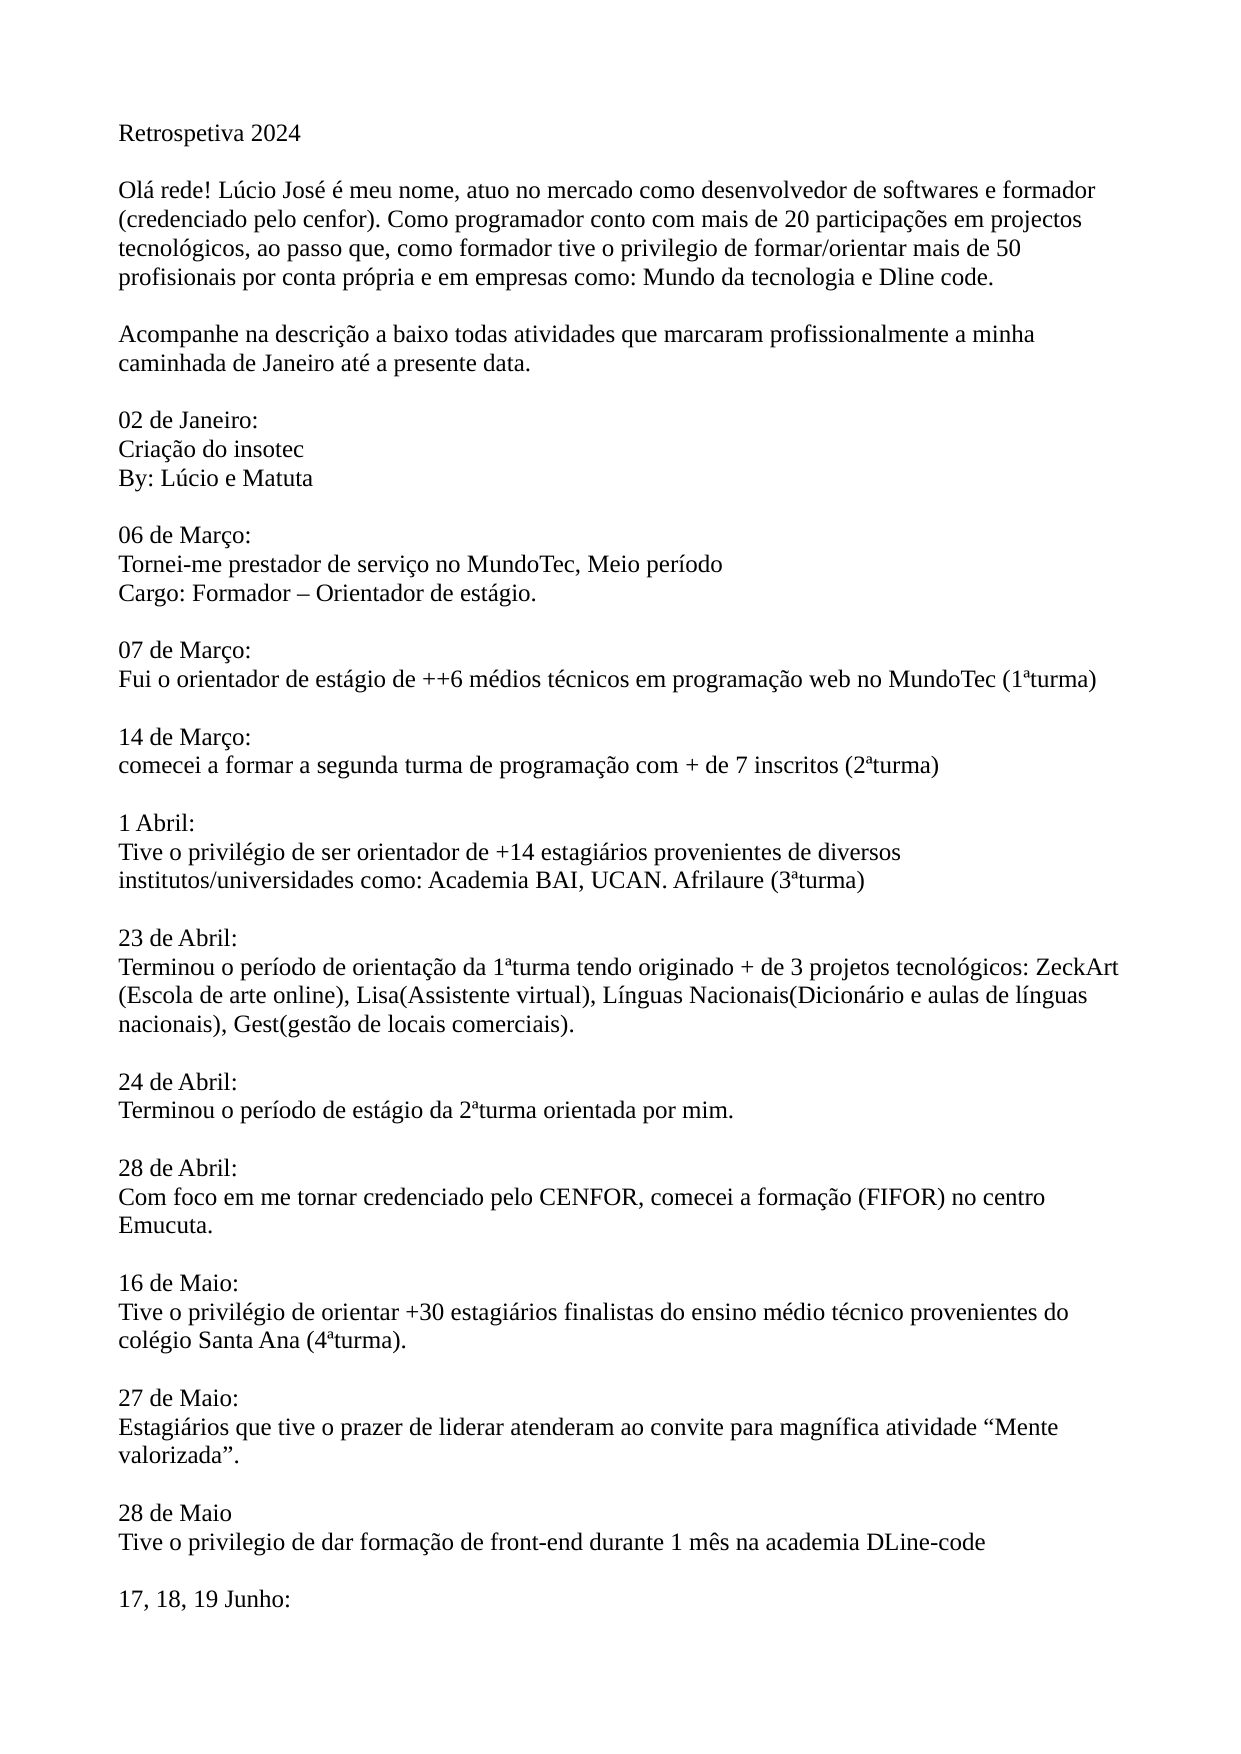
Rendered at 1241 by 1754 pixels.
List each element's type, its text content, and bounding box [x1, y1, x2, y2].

text Retrospetiva 2024 [118, 118, 1122, 147]
text comecei a formar a segunda turma de programação com + de 7 inscritos (2ªturma) [118, 751, 1122, 779]
text Tive o privilegio de dar formação de front-end durante 1 mês na academia DLine-code [118, 1527, 1122, 1556]
text 16 de Maio: [118, 1268, 1122, 1297]
text Criação do insotec [118, 434, 1122, 463]
text Estagiários que tive o prazer de liderar atenderam ao convite para magnífica atividade “Mente valorizada”. [118, 1412, 1122, 1469]
text Acompanhe na descrição a baixo todas atividades que marcaram profissionalmente a minha caminhada de Janeiro até a presente data. [118, 319, 1122, 377]
text 02 de Janeiro: [118, 406, 1122, 434]
text Tive o privilégio de ser orientador de +14 estagiários provenientes de diversos institutos/universidades como: Academia BAI, UCAN. Afrilaure (3ªturma) [118, 837, 1122, 894]
text 17, 18, 19 Junho: [118, 1584, 1122, 1613]
text 07 de Março: [118, 636, 1122, 664]
text Olá rede! Lúcio José é meu nome, atuo no mercado como desenvolvedor de softwares e formador (credenciado pelo cenfor). Como programador conto com mais de 20 participações em projectos tecnológicos, ao passo que, como formador tive o privilegio de formar/orientar mais de 50 profisionais por conta própria e em empresas como: Mundo da tecnologia e Dline code. [118, 176, 1122, 291]
text 1 Abril: [118, 808, 1122, 837]
text 28 de Maio [118, 1498, 1122, 1527]
text Tornei-me prestador de serviço no MundoTec, Meio período [118, 549, 1122, 578]
text 06 de Março: [118, 521, 1122, 549]
text 28 de Abril: [118, 1153, 1122, 1182]
text 24 de Abril: [118, 1067, 1122, 1096]
text Terminou o período de estágio da 2ªturma orientada por mim. [118, 1096, 1122, 1124]
text By: Lúcio e Matuta [118, 463, 1122, 492]
text 14 de Março: [118, 722, 1122, 751]
text Com foco em me tornar credenciado pelo CENFOR, comecei a formação (FIFOR) no centro Emucuta. [118, 1182, 1122, 1239]
text Cargo: Formador – Orientador de estágio. [118, 578, 1122, 607]
text Fui o orientador de estágio de ++6 médios técnicos em programação web no MundoTec (1ªturma) [118, 664, 1122, 693]
text 23 de Abril: [118, 923, 1122, 952]
text Terminou o período de orientação da 1ªturma tendo originado + de 3 projetos tecnológicos: ZeckArt (Escola de arte online), Lisa(Assistente virtual), Línguas Nacionais(Dicionário e aulas de línguas nacionais), Gest(gestão de locais comerciais). [118, 952, 1122, 1038]
text 27 de Maio: [118, 1383, 1122, 1412]
text Tive o privilégio de orientar +30 estagiários finalistas do ensino médio técnico provenientes do colégio Santa Ana (4ªturma). [118, 1297, 1122, 1354]
